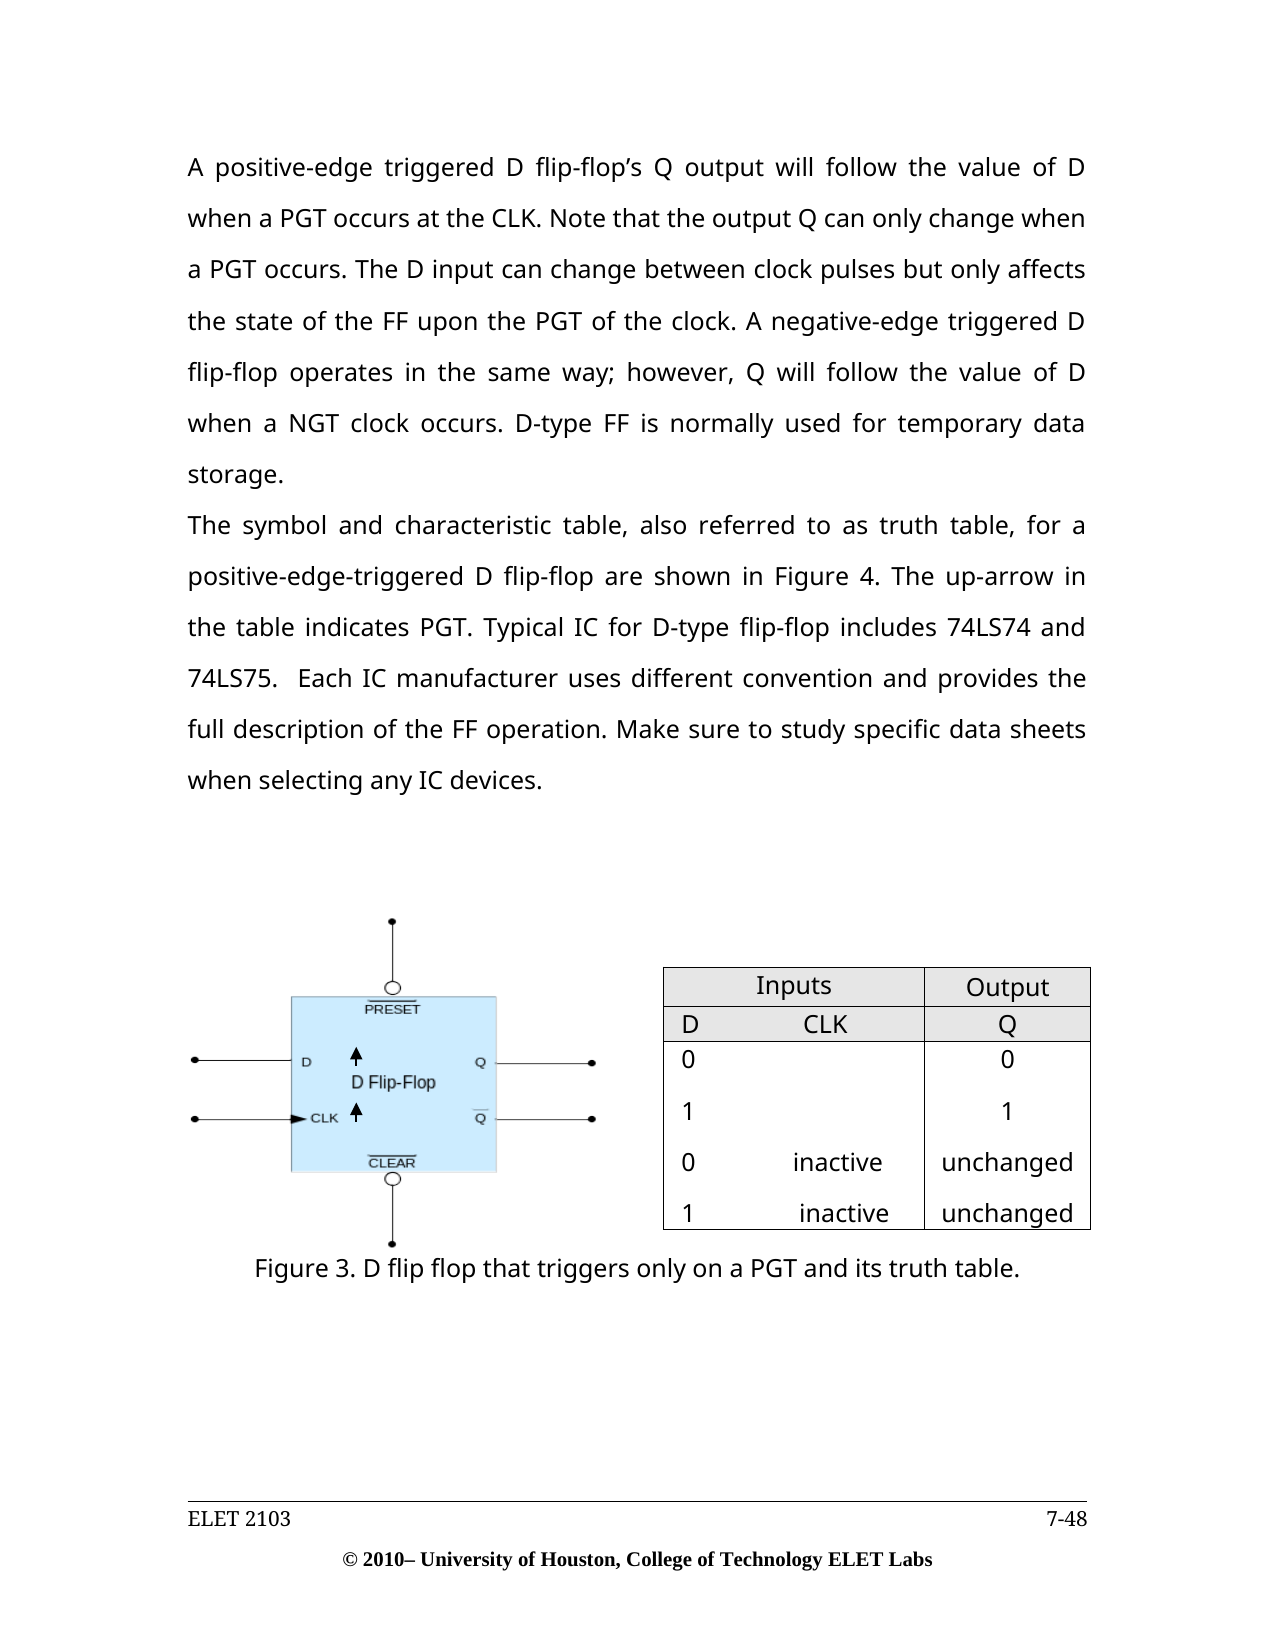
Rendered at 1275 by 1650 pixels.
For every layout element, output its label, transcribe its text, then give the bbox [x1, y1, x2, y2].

text Figure 3. D flip flop that triggers only on a PGT and its truth table. [187, 1251, 1087, 1285]
table_cell 0 1 0 inactive 1 inactive [664, 1042, 924, 1229]
text A positive-edge triggered D flip-flop’s Q output will follow the value of D when a PGT occurs at the CLK. Note that the output Q can only change when a PGT occurs. The D input can change between clock pulses but only affects the state of the FF upon the PGT of the clock. A negative-edge triggered D flip-flop operates in the same way; however, Q will follow the value of D when a NGT clock occurs. D-type FF is normally used for temporary data storage. [187, 150, 1087, 490]
table_cell D CLK [664, 1007, 924, 1041]
table_header Output [925, 968, 1090, 1006]
table_header Inputs [664, 968, 924, 1006]
table_cell Q [925, 1007, 1090, 1041]
text The symbol and characteristic table, also referred to as truth table, for a positive-edge-triggered D flip-flop are shown in Figure 4. The up-arrow in the table indicates PGT. Typical IC for D-type flip-flop includes 74LS74 and 74LS75. Each IC manufacturer uses different convention and provides the full description of the FF operation. Make sure to study specific data sheets when selecting any IC devices. [187, 507, 1087, 797]
table_cell 0 1 unchanged unchanged [925, 1042, 1090, 1229]
